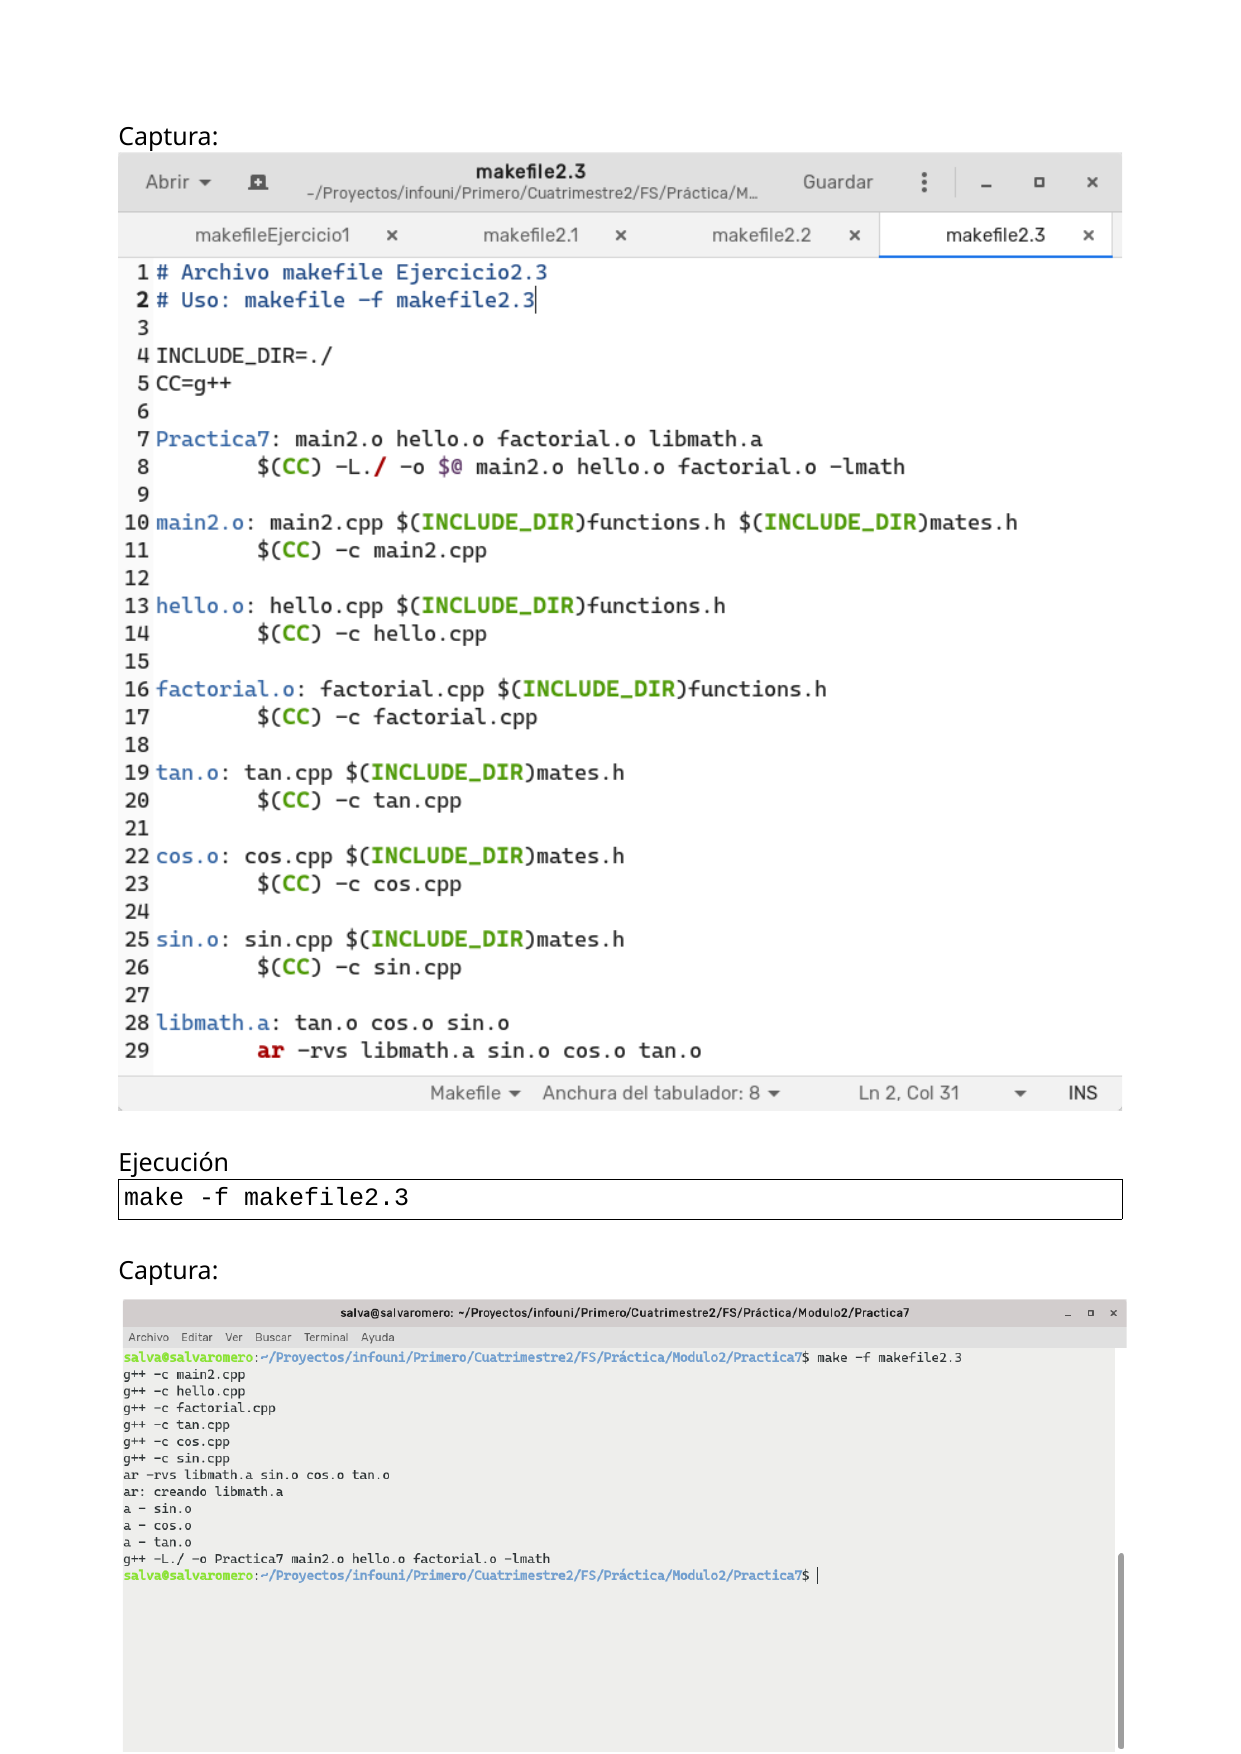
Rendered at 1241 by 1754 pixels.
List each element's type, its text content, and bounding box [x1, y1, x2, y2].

table_header make -f makefile2.3 [119, 1180, 1122, 1219]
text Ejecución [118, 1145, 1122, 1179]
text Captura: [118, 1253, 1122, 1287]
picture [122, 1299, 1127, 1752]
picture [118, 152, 1123, 1111]
text Captura: [118, 118, 1122, 152]
